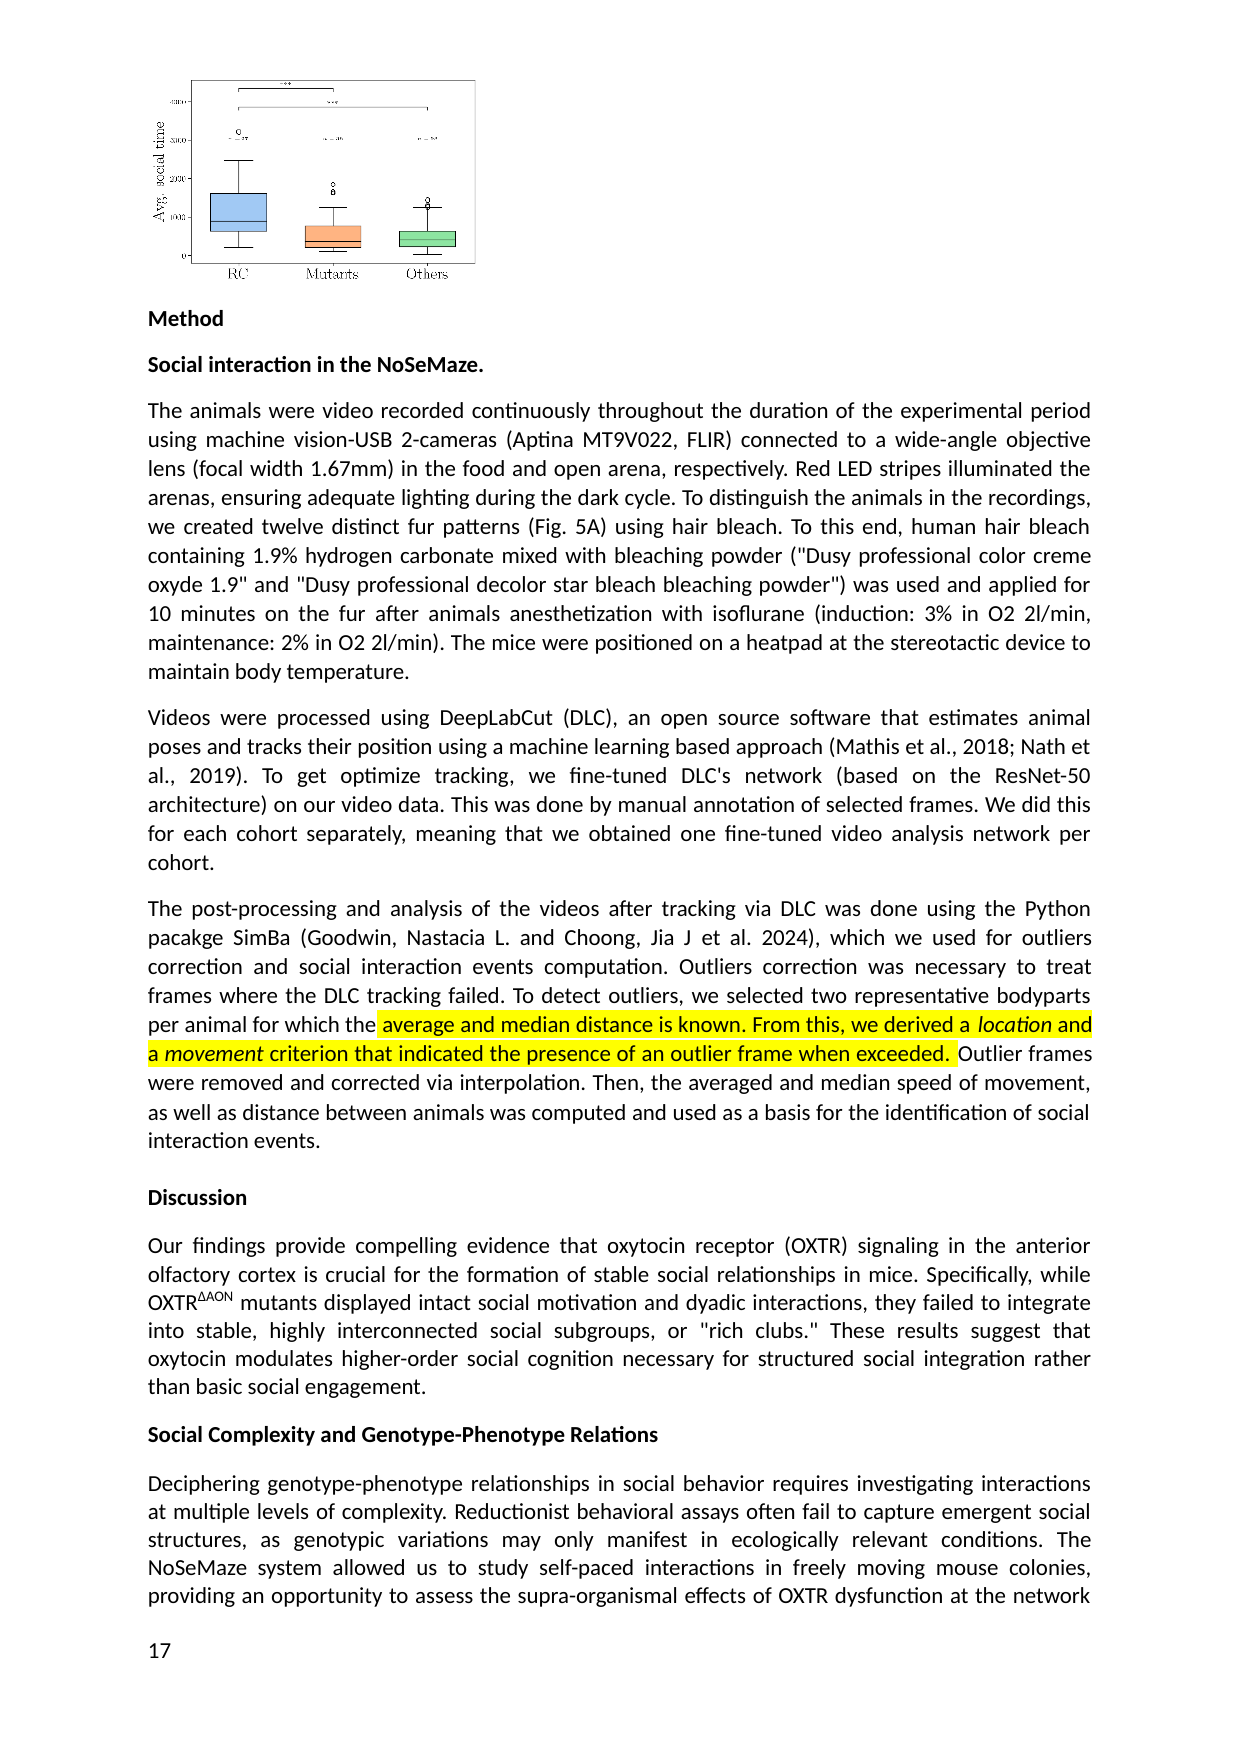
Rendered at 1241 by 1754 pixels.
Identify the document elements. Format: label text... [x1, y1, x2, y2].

list Videos were processed using DeepLabCut (DLC), an open source software that estimates animal poses and tracks their position using a machine learning based approach (Mathis et al., 2018; Nath et al., 2019). To get optimize tracking, we fine-tuned DLC's network (based on the ResNet-50 architecture) on our video data. This was done by manual annotation of selected frames. We did this for each cohort separately, meaning that we obtained one fine-tuned video analysis network per cohort. [148, 703, 1093, 876]
text Our findings provide compelling evidence that oxytocin receptor (OXTR) signaling in the anterior olfactory cortex is crucial for the formation of stable social relationships in mice. Specifically, while OXTRΔAON mutants displayed intact social motivation and dyadic interactions, they failed to integrate into stable, highly interconnected social subgroups, or "rich clubs." These results suggest that oxytocin modulates higher-order social cognition necessary for structured social integration rather than basic social engagement. [148, 1232, 1093, 1400]
list Social interaction in the NoSeMaze. [148, 350, 1093, 378]
text Discussion [148, 1183, 1093, 1211]
subtitle Social Complexity and Genotype-Phenotype Relations [148, 1421, 1093, 1449]
text Method [148, 304, 1093, 332]
list The post-processing and analysis of the videos after tracking via DLC was done using the Python pacakge SimBa (Goodwin, Nastacia L. and Choong, Jia J et al. 2024), which we used for outliers correction and social interaction events computation. Outliers correction was necessary to treat frames where the DLC tracking failed. To detect outliers, we selected two representative bodyparts per animal for which the average and median distance is known. From this, we derived a location and a movement criterion that indicated the presence of an outlier frame when exceeded. Outlier frames were removed and corrected via interpolation. Then, the averaged and median speed of movement, as well as distance between animals was computed and used as a basis for the identification of social interaction events. [148, 894, 1093, 1155]
list The animals were video recorded continuously throughout the duration of the experimental period using machine vision-USB 2-cameras (Aptina MT9V022, FLIR) connected to a wide-angle objective lens (focal width 1.67mm) in the food and open arena, respectively. Red LED stripes illuminated the arenas, ensuring adequate lighting during the dark cycle. To distinguish the animals in the recordings, we created twelve distinct fur patterns (Fig. 5A) using hair bleach. To this end, human hair bleach containing 1.9% hydrogen carbonate mixed with bleaching powder ("Dusy professional color creme oxyde 1.9" and "Dusy professional decolor star bleach bleaching powder") was used and applied for 10 minutes on the fur after animals anesthetization with isoflurane (induction: 3% in O2 2l/min, maintenance: 2% in O2 2l/min). The mice were positioned on a heatpad at the stereotactic device to maintain body temperature. [148, 396, 1093, 685]
text Deciphering genotype-phenotype relationships in social behavior requires investigating interactions at multiple levels of complexity. Reductionist behavioral assays often fail to capture emergent social structures, as genotypic variations may only manifest in ecologically relevant conditions. The NoSeMaze system allowed us to study self-paced interactions in freely moving mouse colonies, providing an opportunity to assess the supra-organismal effects of OXTR dysfunction at the network [148, 1469, 1093, 1609]
